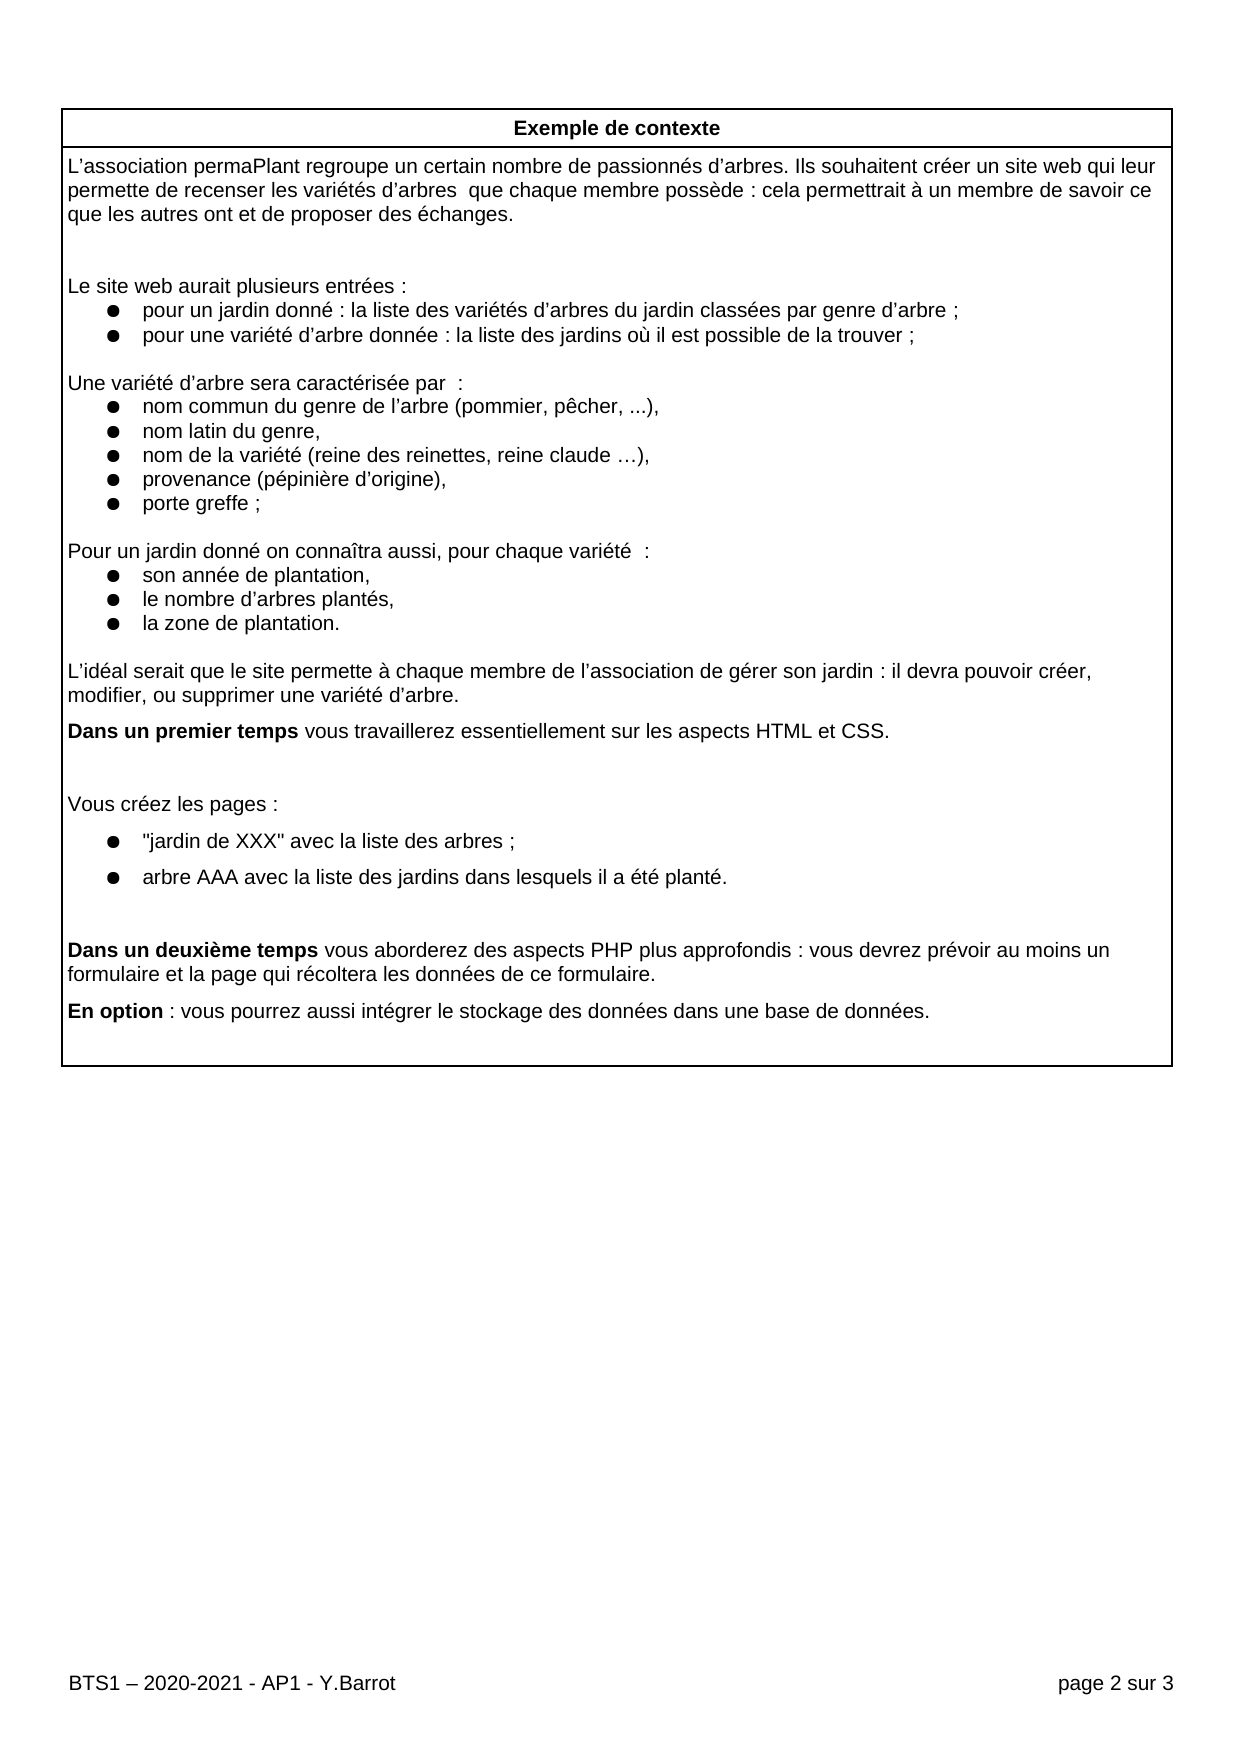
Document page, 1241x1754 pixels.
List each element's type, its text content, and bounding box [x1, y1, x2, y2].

table_header Exemple de contexte [63, 110, 1171, 146]
table_cell L’association permaPlant regroupe un certain nombre de passionnés d’arbres. Ils souhaitent créer un site web qui leur permette de recenser les variétés d’arbres que chaque membre possède : cela permettrait à un membre de savoir ce que les autres ont et de proposer des échanges. Le site web aurait plusieurs entrées : pour un jardin donné : la liste des variétés d’arbres du jardin classées par genre d’arbre ; pour une variété d’arbre donnée : la liste des jardins où il est possible de la trouver ; Une variété d’arbre sera caractérisée par : nom commun du genre de l’arbre (pommier, pêcher, ...), nom latin du genre, nom de la variété (reine des reinettes, reine claude …), provenance (pépinière d’origine), porte greffe ; Pour un jardin donné on connaîtra aussi, pour chaque variété : son année de plantation, le nombre d’arbres plantés, la zone de plantation. L’idéal serait que le site permette à chaque membre de l’association de gérer son jardin : il devra pouvoir créer, modifier, ou supprimer une variété d’arbre. Dans un premier temps vous travaillerez essentiellement sur les aspects HTML et CSS. Vous créez les pages : "jardin de XXX" avec la liste des arbres ; arbre AAA avec la liste des jardins dans lesquels il a été planté. Dans un deuxième temps vous aborderez des aspects PHP plus approfondis : vous devrez prévoir au moins un formulaire et la page qui récoltera les données de ce formulaire. En option : vous pourrez aussi intégrer le stockage des données dans une base de données. [63, 148, 1171, 1065]
